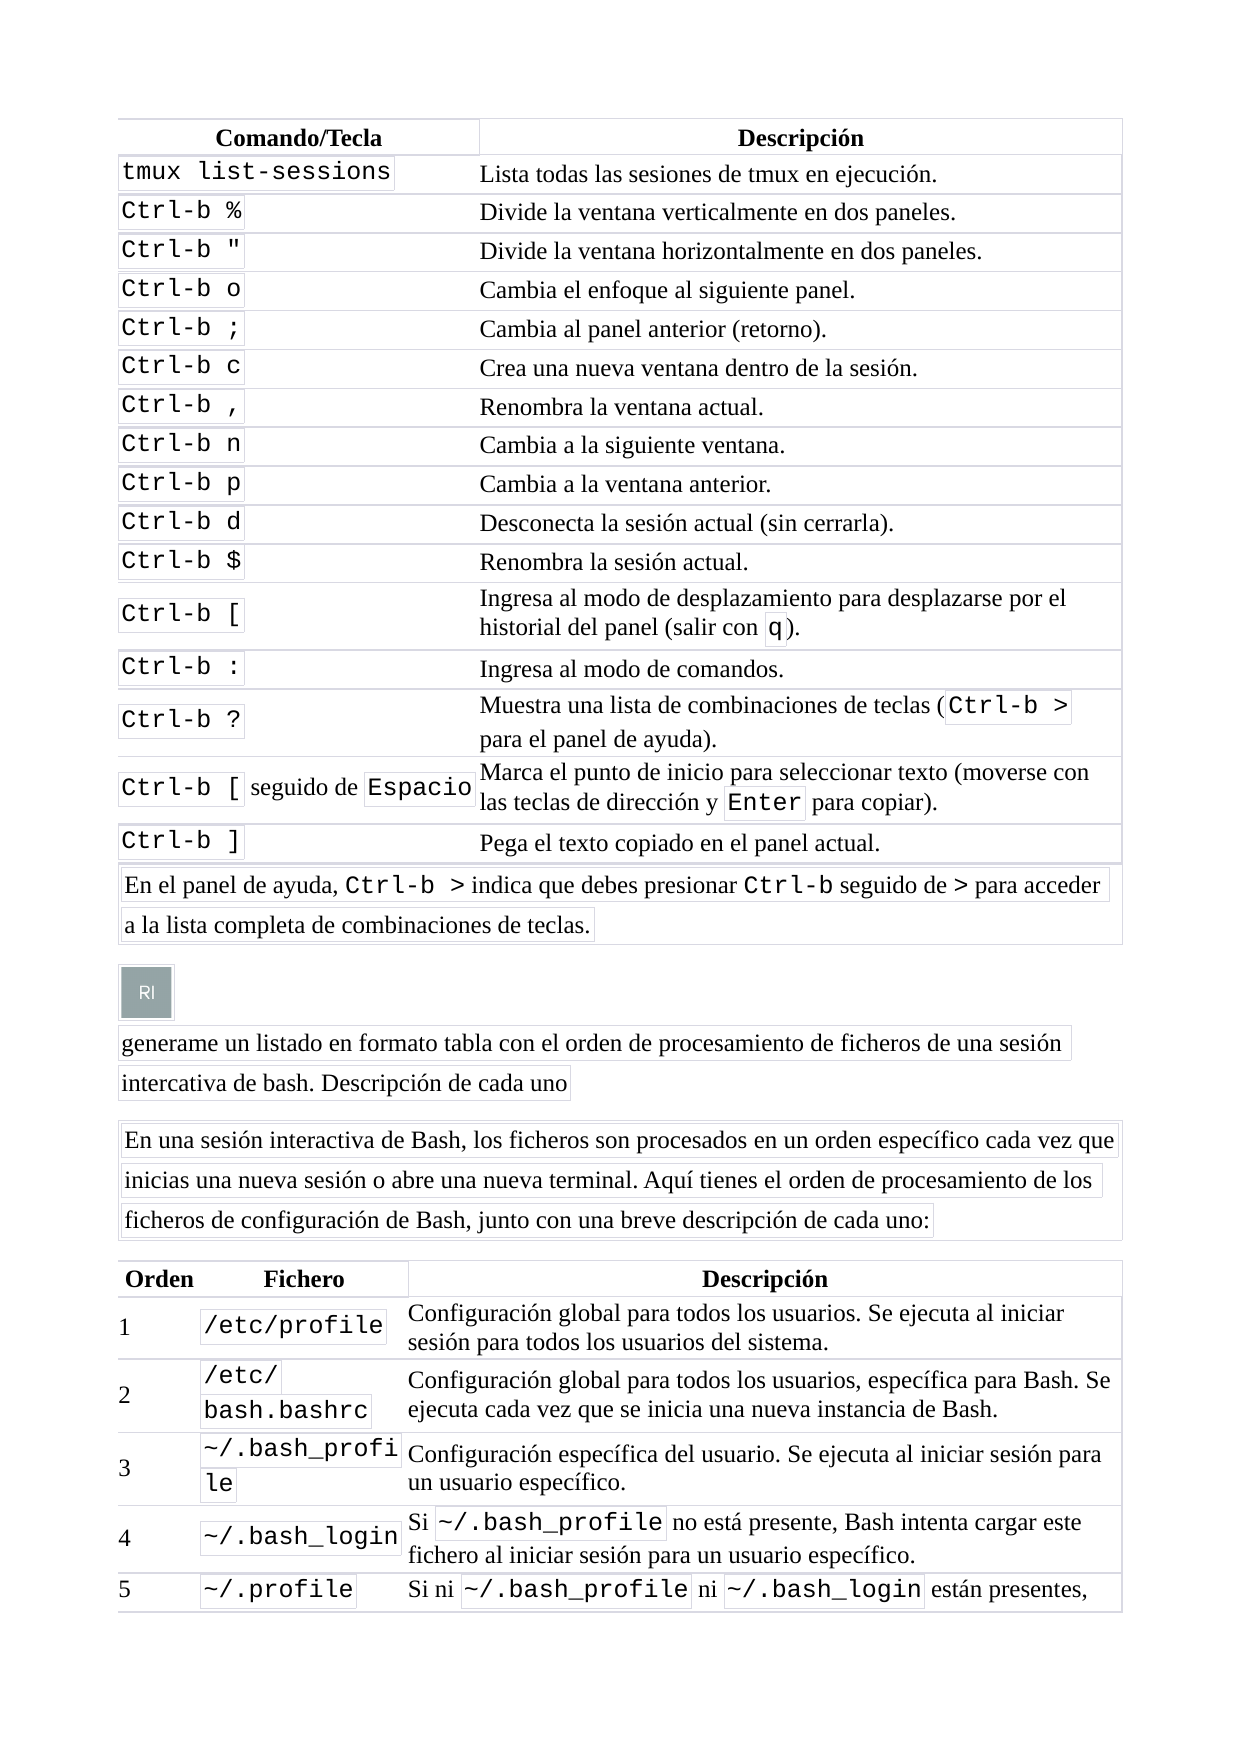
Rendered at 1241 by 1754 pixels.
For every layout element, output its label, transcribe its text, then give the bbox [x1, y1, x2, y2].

text En el panel de ayuda, Ctrl-b > indica que debes presionar Ctrl-b seguido de > para acceder a la lista completa de combinaciones de teclas. [119, 865, 1122, 944]
table_cell Divide la ventana horizontalmente en dos paneles. [479, 234, 1121, 271]
table_header Descripción [480, 119, 1122, 154]
table_cell Ctrl-b o [118, 272, 479, 310]
table_cell Ctrl-b ? [118, 690, 479, 756]
table_cell Renombra la ventana actual. [479, 389, 1121, 426]
table_cell /etc/bash.bashrc [200, 1360, 408, 1431]
text generame un listado en formato tabla con el orden de procesamiento de ficheros de una sesión intercativa de bash. Descripción de cada uno [118, 1025, 1122, 1100]
table_cell Cambia a la ventana anterior. [479, 467, 1121, 504]
table_header Fichero [200, 1262, 408, 1296]
table_cell Pega el texto copiado en el panel actual. [479, 825, 1121, 862]
table_cell Ctrl-b ; [118, 311, 479, 348]
table_cell Ctrl-b [ [118, 583, 479, 649]
table_cell 3 [118, 1433, 200, 1505]
table_cell Ctrl-b ] [118, 825, 479, 862]
table_cell Configuración específica del usuario. Se ejecuta al iniciar sesión para un usuario específico. [408, 1433, 1121, 1505]
table_cell Ingresa al modo de comandos. [479, 651, 1121, 688]
text En una sesión interactiva de Bash, los ficheros son procesados en un orden específico cada vez que inicias una nueva sesión o abre una nueva terminal. Aquí tienes el orden de procesamiento de los ficheros de configuración de Bash, junto con una breve descripción de cada uno: [119, 1121, 1122, 1240]
table_cell Renombra la sesión actual. [479, 545, 1121, 582]
table_cell Divide la ventana verticalmente en dos paneles. [479, 195, 1121, 232]
table_cell Ctrl-b n [118, 428, 479, 465]
table_cell 4 [118, 1506, 200, 1572]
table_cell Ctrl-b c [118, 350, 479, 387]
table_cell Ctrl-b p [118, 467, 479, 504]
table_cell Crea una nueva ventana dentro de la sesión. [479, 350, 1121, 387]
table_cell Configuración global para todos los usuarios, específica para Bash. Se ejecuta cada vez que se inicia una nueva instancia de Bash. [408, 1360, 1121, 1431]
table_header Comando/Tecla [118, 120, 479, 154]
table_cell Cambia al panel anterior (retorno). [479, 311, 1121, 348]
table_cell Ctrl-b , [118, 389, 479, 426]
table_cell /etc/profile [200, 1298, 408, 1358]
table_cell Ctrl-b : [118, 651, 479, 688]
table_cell Configuración global para todos los usuarios. Se ejecuta al iniciar sesión para todos los usuarios del sistema. [408, 1297, 1121, 1358]
table_cell Si ~/.bash_profile no está presente, Bash intenta cargar este fichero al iniciar sesión para un usuario específico. [408, 1506, 1121, 1572]
table_cell Ingresa al modo de desplazamiento para desplazarse por el historial del panel (salir con q). [479, 583, 1121, 649]
table_cell Ctrl-b $ [118, 545, 479, 582]
table_cell 2 [118, 1360, 200, 1431]
table_cell Ctrl-b % [118, 195, 479, 232]
table_cell Ctrl-b d [118, 506, 479, 543]
table_cell ~/.profile [200, 1574, 408, 1611]
table_cell Lista todas las sesiones de tmux en ejecución. [479, 155, 1121, 193]
picture [121, 967, 172, 1018]
table_cell Si ni ~/.bash_profile ni ~/.bash_login están presentes, [408, 1574, 1121, 1611]
table_cell Ctrl-b [ seguido de Espacio [118, 757, 479, 823]
table_cell 5 [118, 1574, 200, 1611]
table_cell ~/.bash_login [200, 1506, 408, 1572]
table_header Orden [118, 1262, 200, 1296]
table_cell tmux list-sessions [118, 156, 479, 193]
table_cell Cambia el enfoque al siguiente panel. [479, 272, 1121, 310]
table_header Descripción [409, 1261, 1122, 1296]
table_cell Marca el punto de inicio para seleccionar texto (moverse con las teclas de dirección y Enter para copiar). [479, 757, 1121, 823]
table_cell ~/.bash_profile [200, 1433, 408, 1505]
table_cell 1 [118, 1298, 200, 1358]
table_cell Muestra una lista de combinaciones de teclas (Ctrl-b > para el panel de ayuda). [479, 690, 1121, 756]
table_cell Desconecta la sesión actual (sin cerrarla). [479, 506, 1121, 543]
table_cell Ctrl-b " [118, 234, 479, 271]
table_cell Cambia a la siguiente ventana. [479, 428, 1121, 465]
